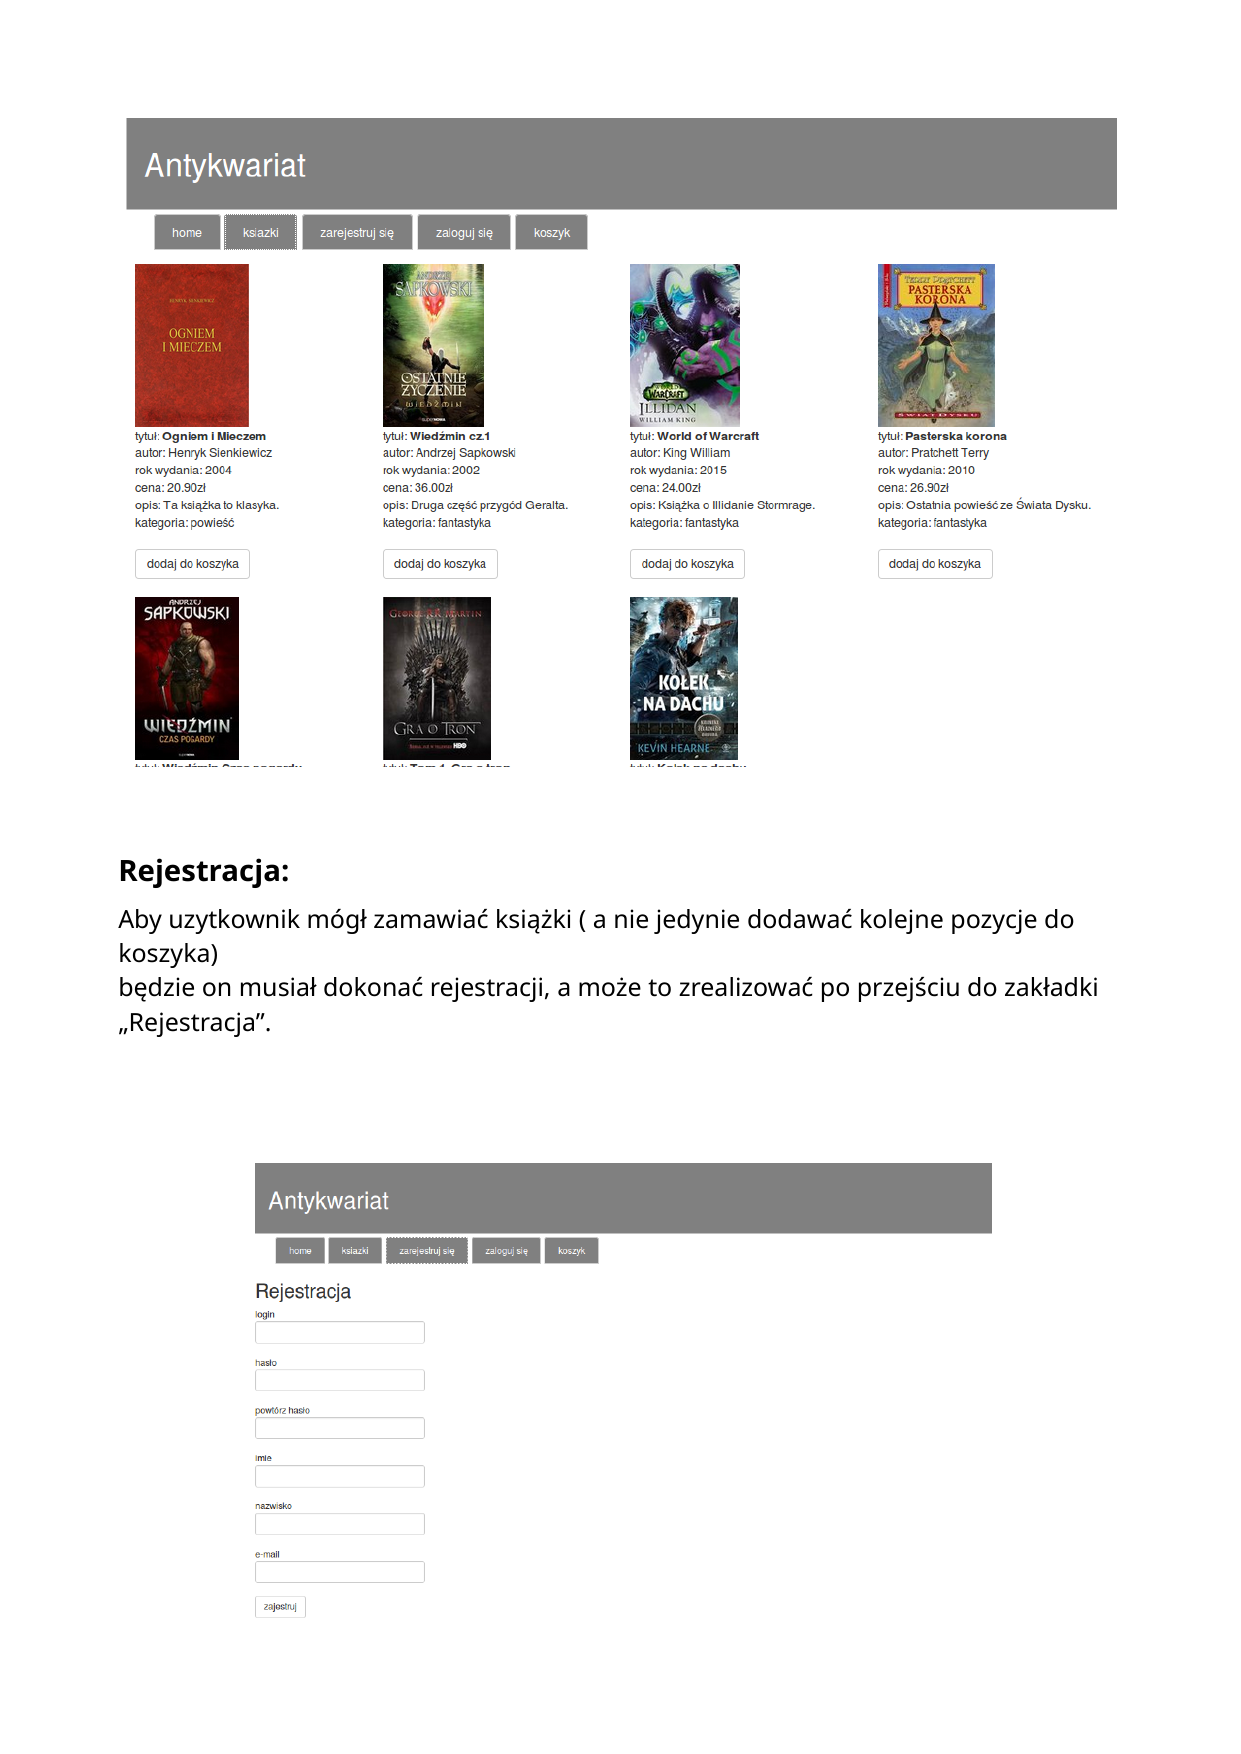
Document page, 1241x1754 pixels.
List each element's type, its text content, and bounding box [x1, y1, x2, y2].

text Aby uzytkownik mógł zamawiać książki ( a nie jedynie dodawać kolejne pozycje do koszyka) [118, 902, 1122, 970]
text będzie on musiał dokonać rejestracji, a może to zrealizować po przejściu do zakładki „Rejestracja”. [118, 970, 1122, 1038]
subtitle Rejestracja: [118, 849, 1122, 889]
picture [247, 1163, 993, 1627]
picture [120, 118, 1120, 767]
